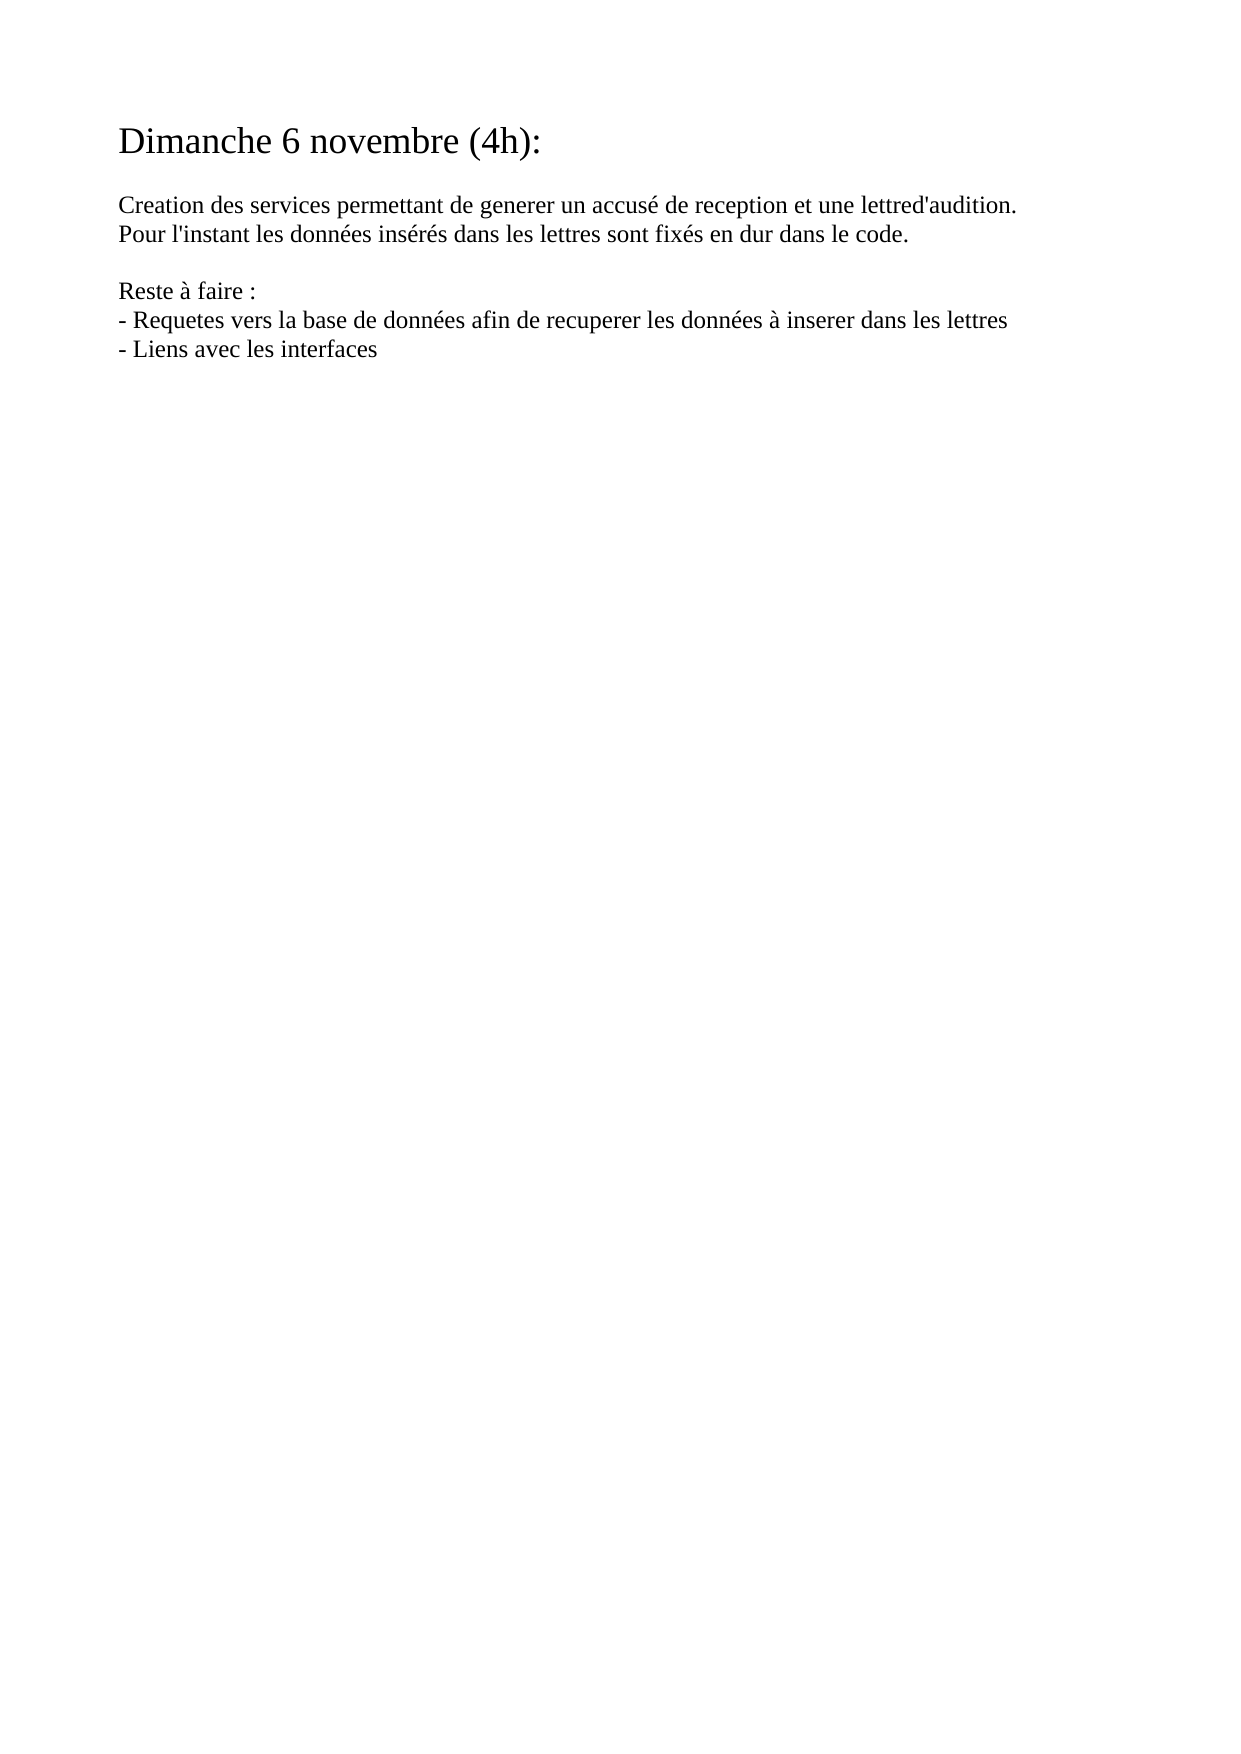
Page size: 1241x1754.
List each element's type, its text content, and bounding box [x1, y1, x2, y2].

text Dimanche 6 novembre (4h): [118, 118, 1122, 161]
text - Liens avec les interfaces [118, 334, 1122, 362]
text Creation des services permettant de generer un accusé de reception et une lettred'audition. [118, 190, 1122, 219]
text Pour l'instant les données insérés dans les lettres sont fixés en dur dans le code. [118, 219, 1122, 247]
text Reste à faire : [118, 276, 1122, 305]
text - Requetes vers la base de données afin de recuperer les données à inserer dans les lettres [118, 305, 1122, 334]
